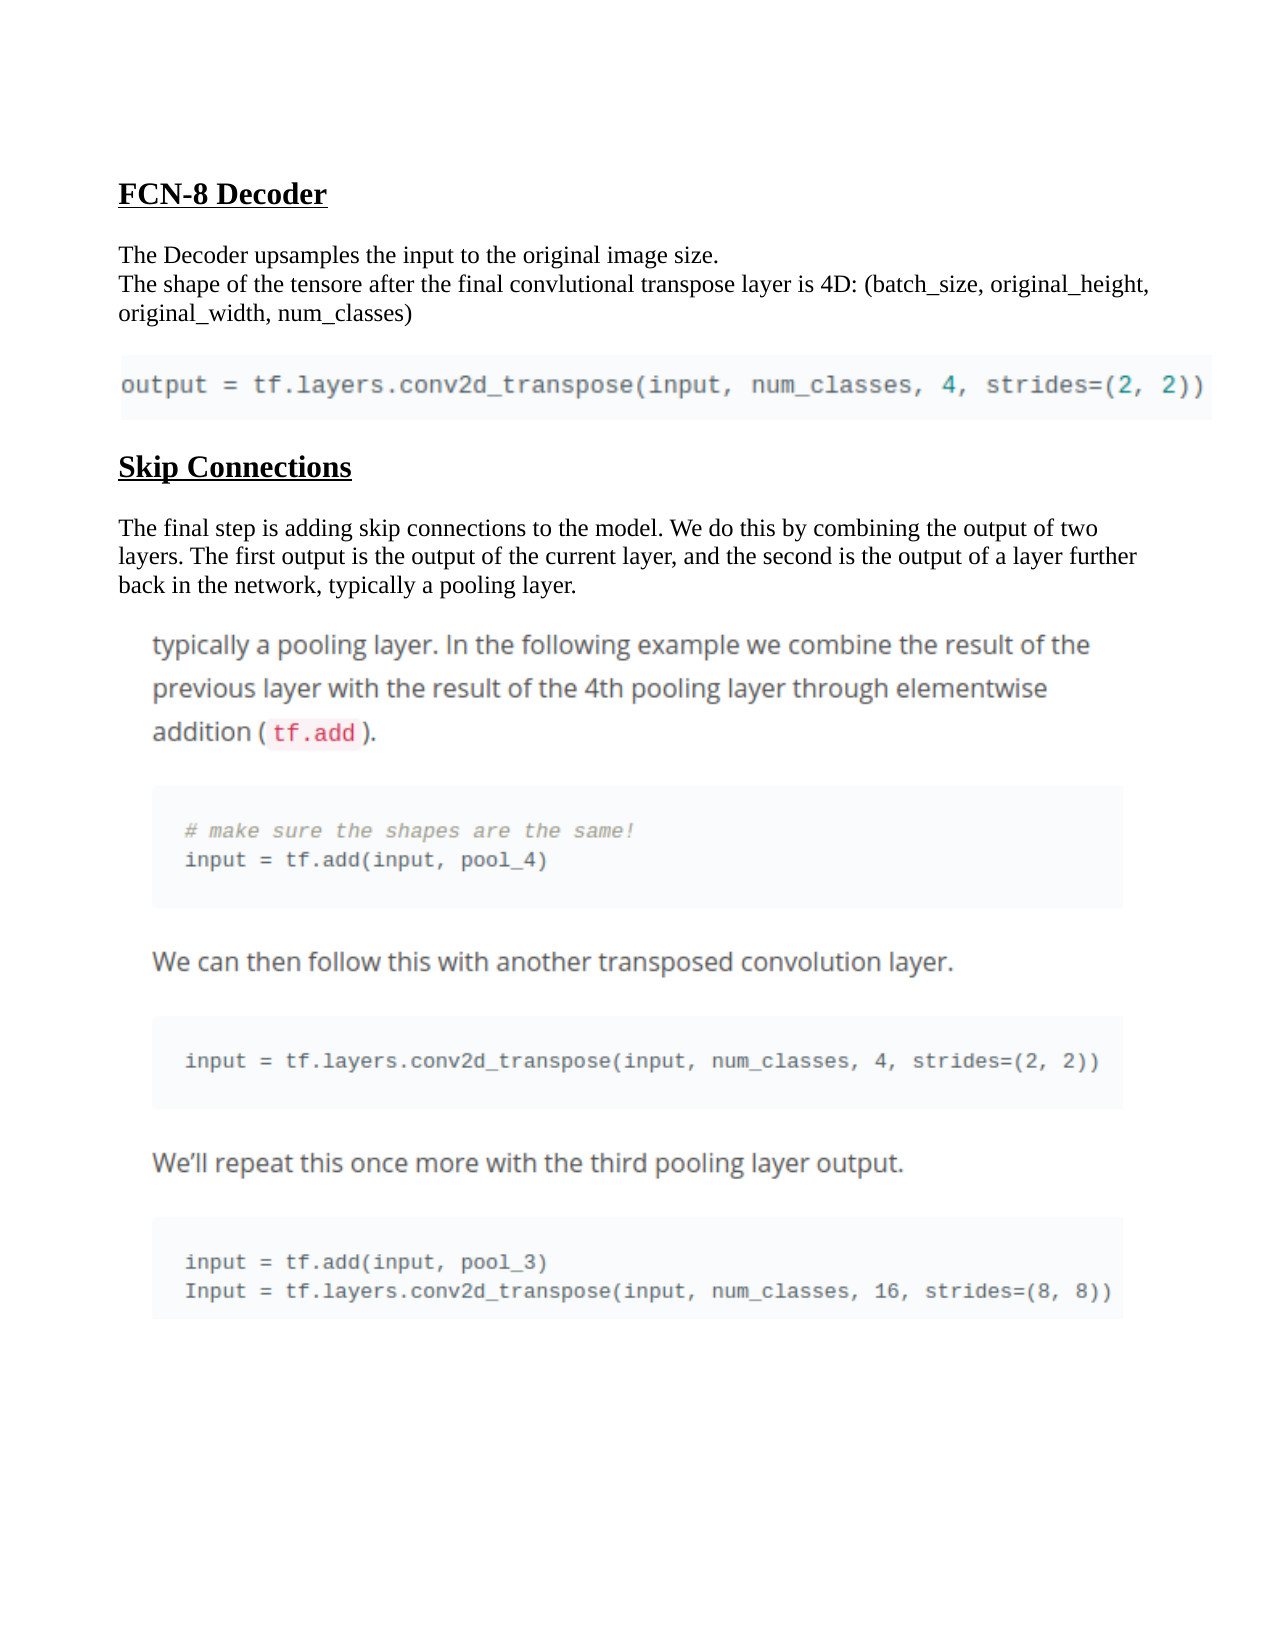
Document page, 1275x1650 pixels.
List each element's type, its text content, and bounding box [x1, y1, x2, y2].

text The final step is adding skip connections to the model. We do this by combining the output of two layers. The first output is the output of the current layer, and the second is the output of a layer further back in the network, typically a pooling layer. [118, 513, 1157, 599]
text Skip Connections [118, 448, 1157, 484]
text The shape of the tensore after the final convlutional transpose layer is 4D: (batch_size, original_height, original_width, num_classes) [118, 269, 1157, 327]
text The Decoder upsamples the input to the original image size. [118, 240, 1157, 269]
text FCN-8 Decoder [118, 176, 1157, 212]
picture [121, 355, 1213, 420]
picture [151, 627, 1124, 1319]
